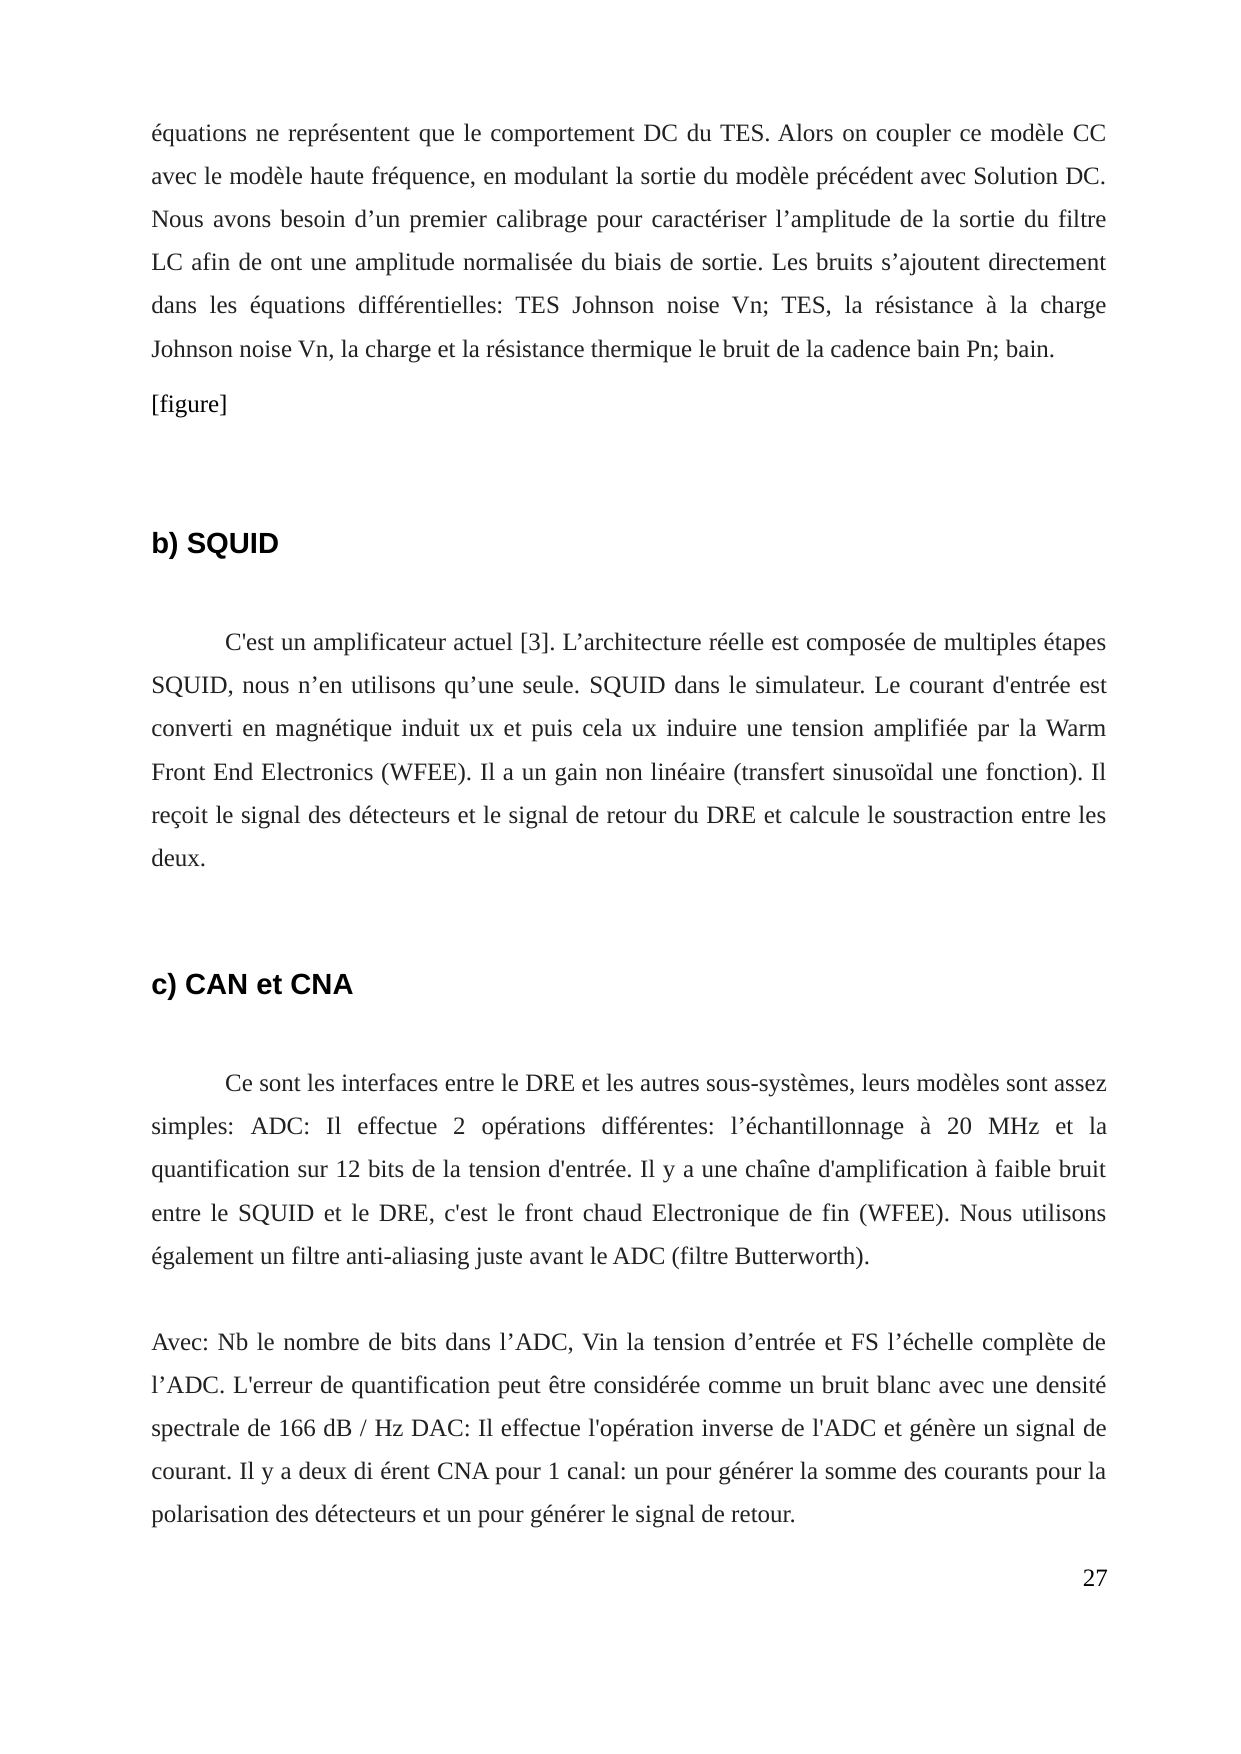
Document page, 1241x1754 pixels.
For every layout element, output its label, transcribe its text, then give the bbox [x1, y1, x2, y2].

text Avec: Nb le nombre de bits dans l’ADC, Vin la tension d’entrée et FS l’échelle complète de l’ADC. L'erreur de quantification peut être considérée comme un bruit blanc avec une densité spectrale de 166 dB / Hz DAC: Il effectue l'opération inverse de l'ADC et génère un signal de courant. Il y a deux di érent CNA pour 1 canal: un pour générer la somme des courants pour la polarisation des détecteurs et un pour générer le signal de retour. [151, 1327, 1108, 1528]
text [figure] [151, 389, 1108, 418]
subtitle b) SQUID [151, 526, 1108, 559]
text C'est un amplificateur actuel [3]. L’architecture réelle est composée de multiples étapes SQUID, nous n’en utilisons qu’une seule. SQUID dans le simulateur. Le courant d'entrée est converti en magnétique induit ux et puis cela ux induire une tension amplifiée par la Warm Front End Electronics (WFEE). Il a un gain non linéaire (transfert sinusoïdal une fonction). Il reçoit le signal des détecteurs et le signal de retour du DRE et calcule le soustraction entre les deux. [151, 627, 1108, 872]
subtitle c) CAN et CNA [151, 967, 1108, 1000]
text équations ne représentent que le comportement DC du TES. Alors on coupler ce modèle CC avec le modèle haute fréquence, en modulant la sortie du modèle précédent avec Solution DC. Nous avons besoin d’un premier calibrage pour caractériser l’amplitude de la sortie du filtre LC afin de ont une amplitude normalisée du biais de sortie. Les bruits s’ajoutent directement dans les équations différentielles: TES Johnson noise Vn; TES, la résistance à la charge Johnson noise Vn, la charge et la résistance thermique le bruit de la cadence bain Pn; bain. [151, 118, 1108, 362]
text Ce sont les interfaces entre le DRE et les autres sous-systèmes, leurs modèles sont assez simples: ADC: Il effectue 2 opérations différentes: l’échantillonnage à 20 MHz et la quantification sur 12 bits de la tension d'entrée. Il y a une chaîne d'amplification à faible bruit entre le SQUID et le DRE, c'est le front chaud Electronique de fin (WFEE). Nous utilisons également un filtre anti-aliasing juste avant le ADC (filtre Butterworth). [151, 1068, 1108, 1269]
